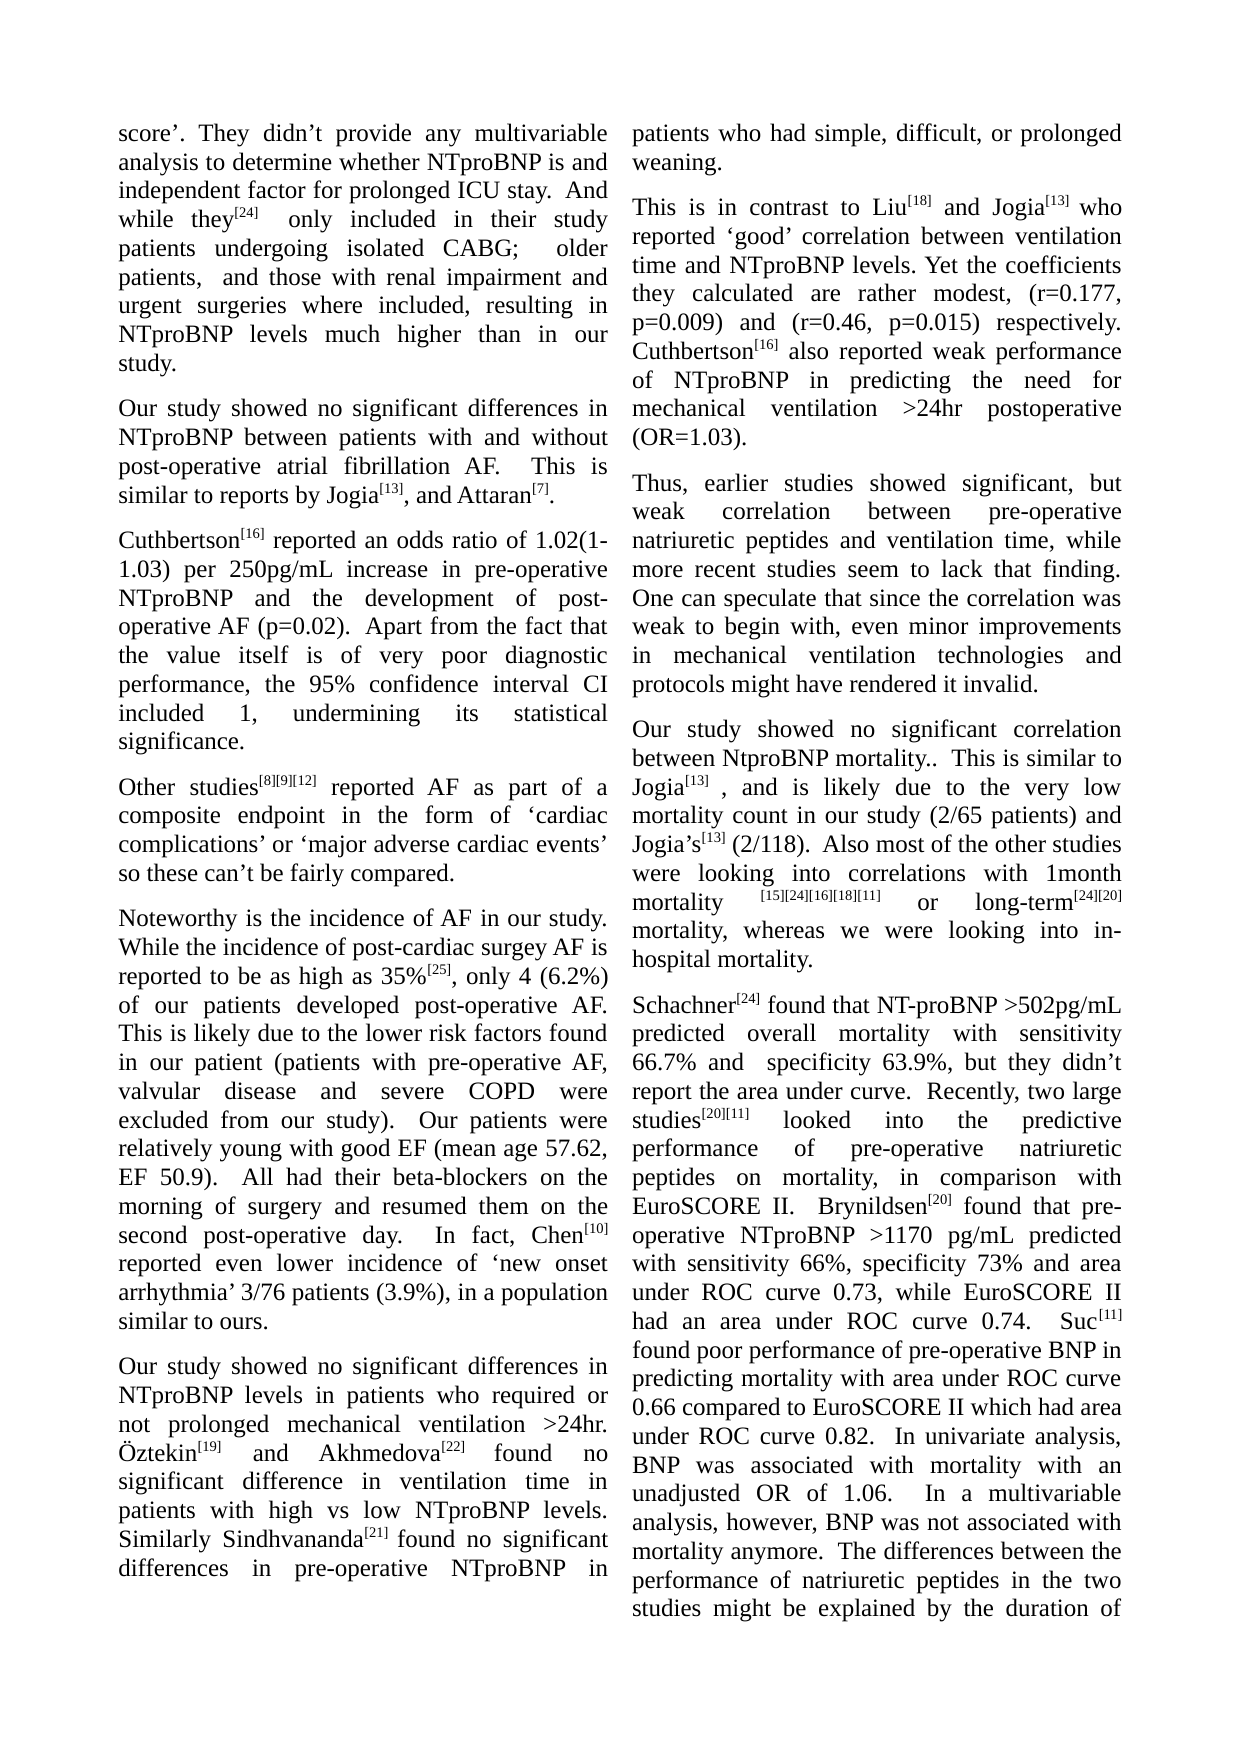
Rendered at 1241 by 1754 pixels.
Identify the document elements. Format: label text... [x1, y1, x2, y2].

text score’. They didn’t provide any multivariable analysis to determine whether NTproBNP is and independent factor for prolonged ICU stay. And while they[24] only included in their study patients undergoing isolated CABG; older patients, and those with renal impairment and urgent surgeries where included, resulting in NTproBNP levels much higher than in our study. [118, 118, 608, 377]
text Thus, earlier studies showed significant, but weak correlation between pre-operative natriuretic peptides and ventilation time, while more recent studies seem to lack that finding. One can speculate that since the correlation was weak to begin with, even minor improvements in mechanical ventilation technologies and protocols might have rendered it invalid. [632, 468, 1122, 698]
text Schachner[24] found that NT-proBNP >502pg/mL predicted overall mortality with sensitivity 66.7% and specificity 63.9%, but they didn’t report the area under curve. Recently, two large studies[20][11] looked into the predictive performance of pre-operative natriuretic peptides on mortality, in comparison with EuroSCORE II. Brynildsen[20] found that pre-operative NTproBNP >1170 pg/mL predicted with sensitivity 66%, specificity 73% and area under ROC curve 0.73, while EuroSCORE II had an area under ROC curve 0.74. Suc[11] found poor performance of pre-operative BNP in predicting mortality with area under ROC curve 0.66 compared to EuroSCORE II which had area under ROC curve 0.82. In univariate analysis, BNP was associated with mortality with an unadjusted OR of 1.06. In a multivariable analysis, however, BNP was not associated with mortality anymore. The differences between the performance of natriuretic peptides in the two studies might be explained by the duration of [632, 990, 1122, 1622]
text Our study showed no significant correlation between NtproBNP mortality.. This is similar to Jogia[13] , and is likely due to the very low mortality count in our study (2/65 patients) and Jogia’s[13] (2/118). Also most of the other studies were looking into correlations with 1month mortality [15][24][16][18][11] or long-term[24][20] mortality, whereas we were looking into in-hospital mortality. [632, 714, 1122, 973]
text Our study showed no significant differences in NTproBNP levels in patients who required or not prolonged mechanical ventilation >24hr. Öztekin[19] and Akhmedova[22] found no significant difference in ventilation time in patients with high vs low NTproBNP levels. Similarly Sindhvananda[21] found no significant differences in pre-operative NTproBNP in [118, 1351, 608, 1581]
text Cuthbertson[16] reported an odds ratio of 1.02(1-1.03) per 250pg/mL increase in pre-operative NTproBNP and the development of post-operative AF (p=0.02). Apart from the fact that the value itself is of very poor diagnostic performance, the 95% confidence interval CI included 1, undermining its statistical significance. [118, 525, 608, 755]
text patients who had simple, difficult, or prolonged weaning. [632, 118, 1122, 176]
text Noteworthy is the incidence of AF in our study. While the incidence of post-cardiac surgey AF is reported to be as high as 35%[25], only 4 (6.2%) of our patients developed post-operative AF. This is likely due to the lower risk factors found in our patient (patients with pre-operative AF, valvular disease and severe COPD were excluded from our study). Our patients were relatively young with good EF (mean age 57.62, EF 50.9). All had their beta-blockers on the morning of surgery and resumed them on the second post-operative day. In fact, Chen[10] reported even lower incidence of ‘new onset arrhythmia’ 3/76 patients (3.9%), in a population similar to ours. [118, 903, 608, 1335]
text This is in contrast to Liu[18] and Jogia[13] who reported ‘good’ correlation between ventilation time and NTproBNP levels. Yet the coefficients they calculated are rather modest, (r=0.177, p=0.009) and (r=0.46, p=0.015) respectively. Cuthbertson[16] also reported weak performance of NTproBNP in predicting the need for mechanical ventilation >24hr postoperative (OR=1.03). [632, 192, 1122, 451]
text Other studies[8][9][12] reported AF as part of a composite endpoint in the form of ‘cardiac complications’ or ‘major adverse cardiac events’ so these can’t be fairly compared. [118, 772, 608, 887]
text Our study showed no significant differences in NTproBNP between patients with and without post-operative atrial fibrillation AF. This is similar to reports by Jogia[13], and Attaran[7]. [118, 393, 608, 508]
